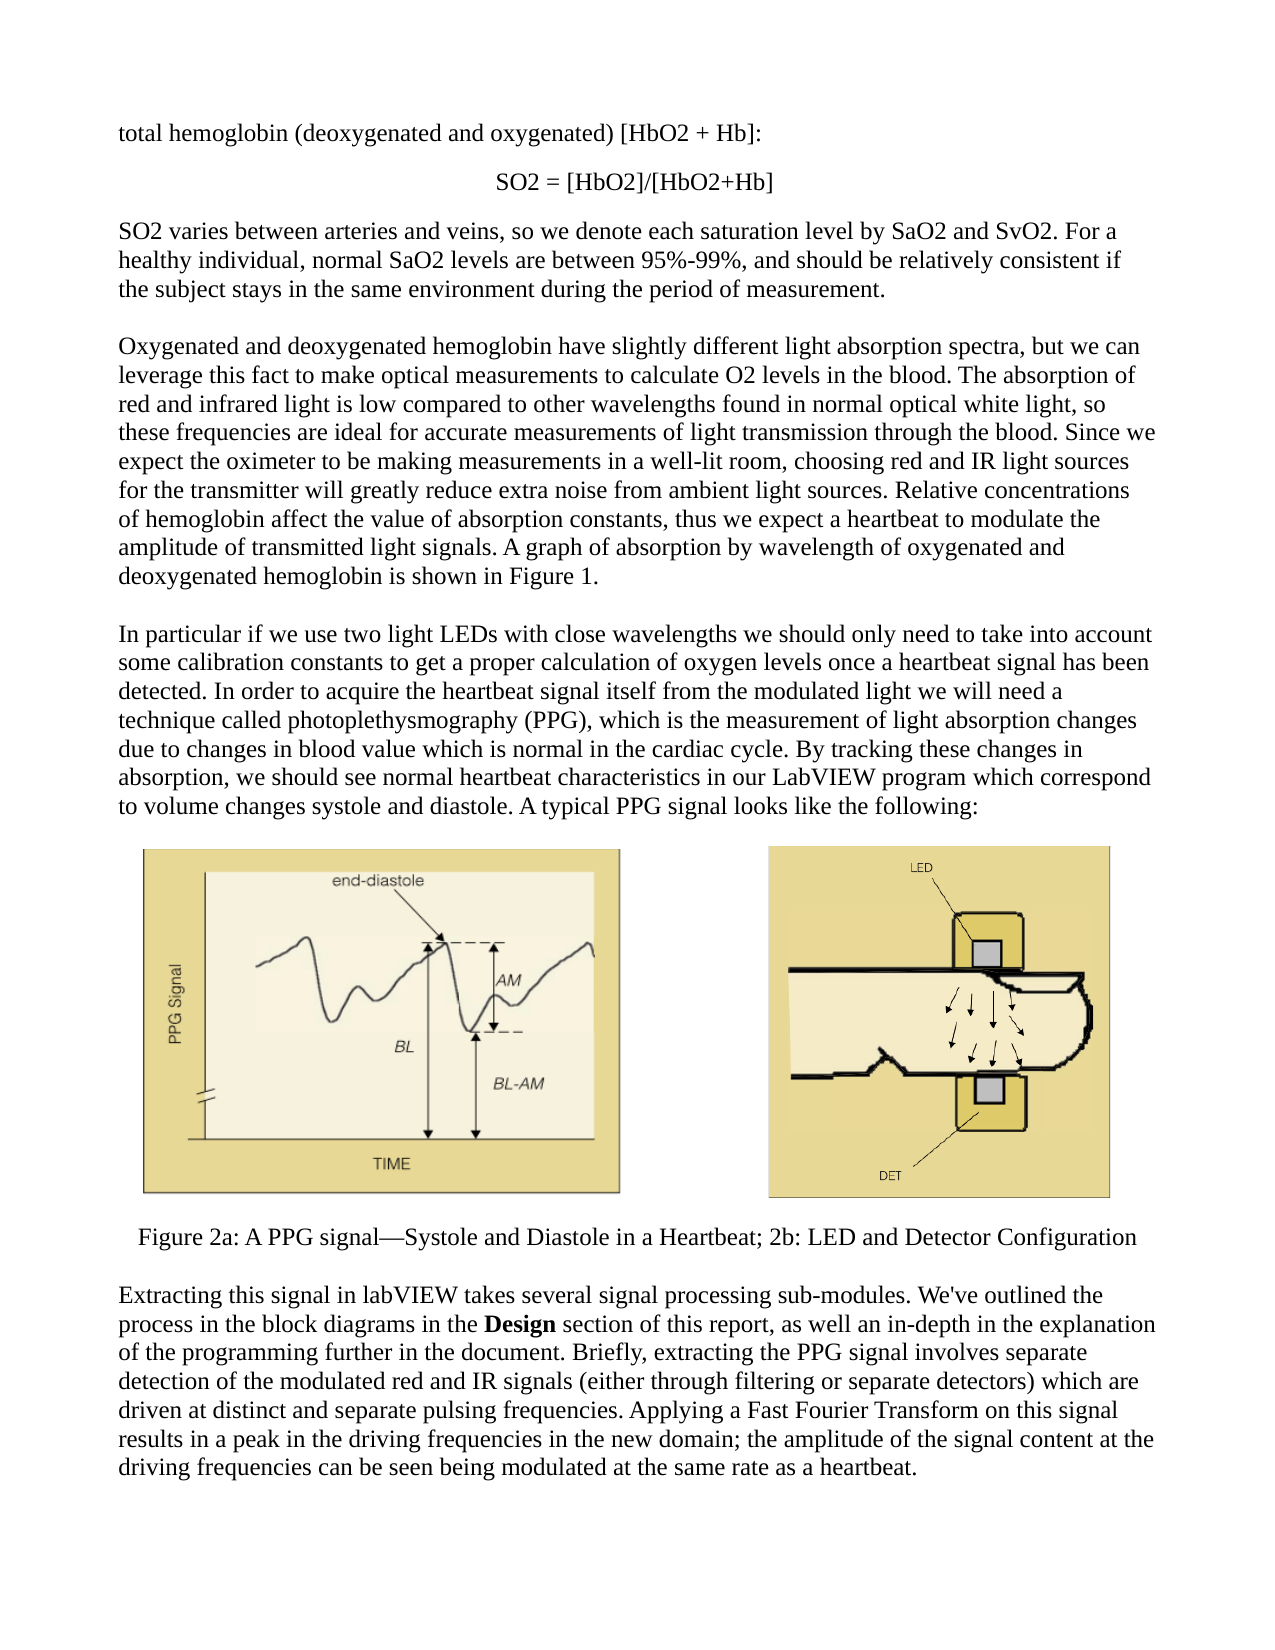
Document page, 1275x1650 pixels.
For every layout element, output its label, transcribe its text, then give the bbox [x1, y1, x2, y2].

text In particular if we use two light LEDs with close wavelengths we should only need to take into account some calibration constants to get a proper calculation of oxygen levels once a heartbeat signal has been detected. In order to acquire the heartbeat signal itself from the modulated light we will need a technique called photoplethysmography (PPG), which is the measurement of light absorption changes due to changes in blood value which is normal in the cardiac cycle. By tracking these changes in absorption, we should see normal heartbeat characteristics in our LabVIEW program which correspond to volume changes systole and diastole. A typical PPG signal looks like the following: [118, 619, 1157, 820]
text SO2 = [HbO2]/[HbO2+Hb] [118, 167, 1157, 196]
text Oxygenated and deoxygenated hemoglobin have slightly different light absorption spectra, but we can leverage this fact to make optical measurements to calculate O2 levels in the blood. The absorption of red and infrared light is low compared to other wavelengths found in normal optical white light, so these frequencies are ideal for accurate measurements of light transmission through the blood. Since we expect the oximeter to be making measurements in a well-lit room, choosing red and IR light sources for the transmitter will greatly reduce extra noise from ambient light sources. Relative concentrations of hemoglobin affect the value of absorption constants, thus we expect a heartbeat to modulate the amplitude of transmitted light signals. A graph of absorption by wavelength of oxygenated and deoxygenated hemoglobin is shown in Figure 1. [118, 331, 1157, 590]
text total hemoglobin (deoxygenated and oxygenated) [HbO2 + Hb]: [118, 118, 1157, 147]
picture [142, 849, 621, 1198]
text Figure 2a: A PPG signal—Systole and Diastole in a Heartbeat; 2b: LED and Detector Configuration [118, 1222, 1157, 1251]
text SO2 varies between arteries and veins, so we denote each saturation level by SaO2 and SvO2. For a healthy individual, normal SaO2 levels are between 95%-99%, and should be relatively consistent if the subject stays in the same environment during the period of measurement. [118, 216, 1157, 302]
picture [768, 846, 1111, 1198]
text Extracting this signal in labVIEW takes several signal processing sub-modules. We've outlined the process in the block diagrams in the Design section of this report, as well an in-depth in the explanation of the programming further in the document. Briefly, extracting the PPG signal involves separate detection of the modulated red and IR signals (either through filtering or separate detectors) which are driven at distinct and separate pulsing frequencies. Applying a Fast Fourier Transform on this signal results in a peak in the driving frequencies in the new domain; the amplitude of the signal content at the driving frequencies can be seen being modulated at the same rate as a heartbeat. [118, 1280, 1157, 1481]
